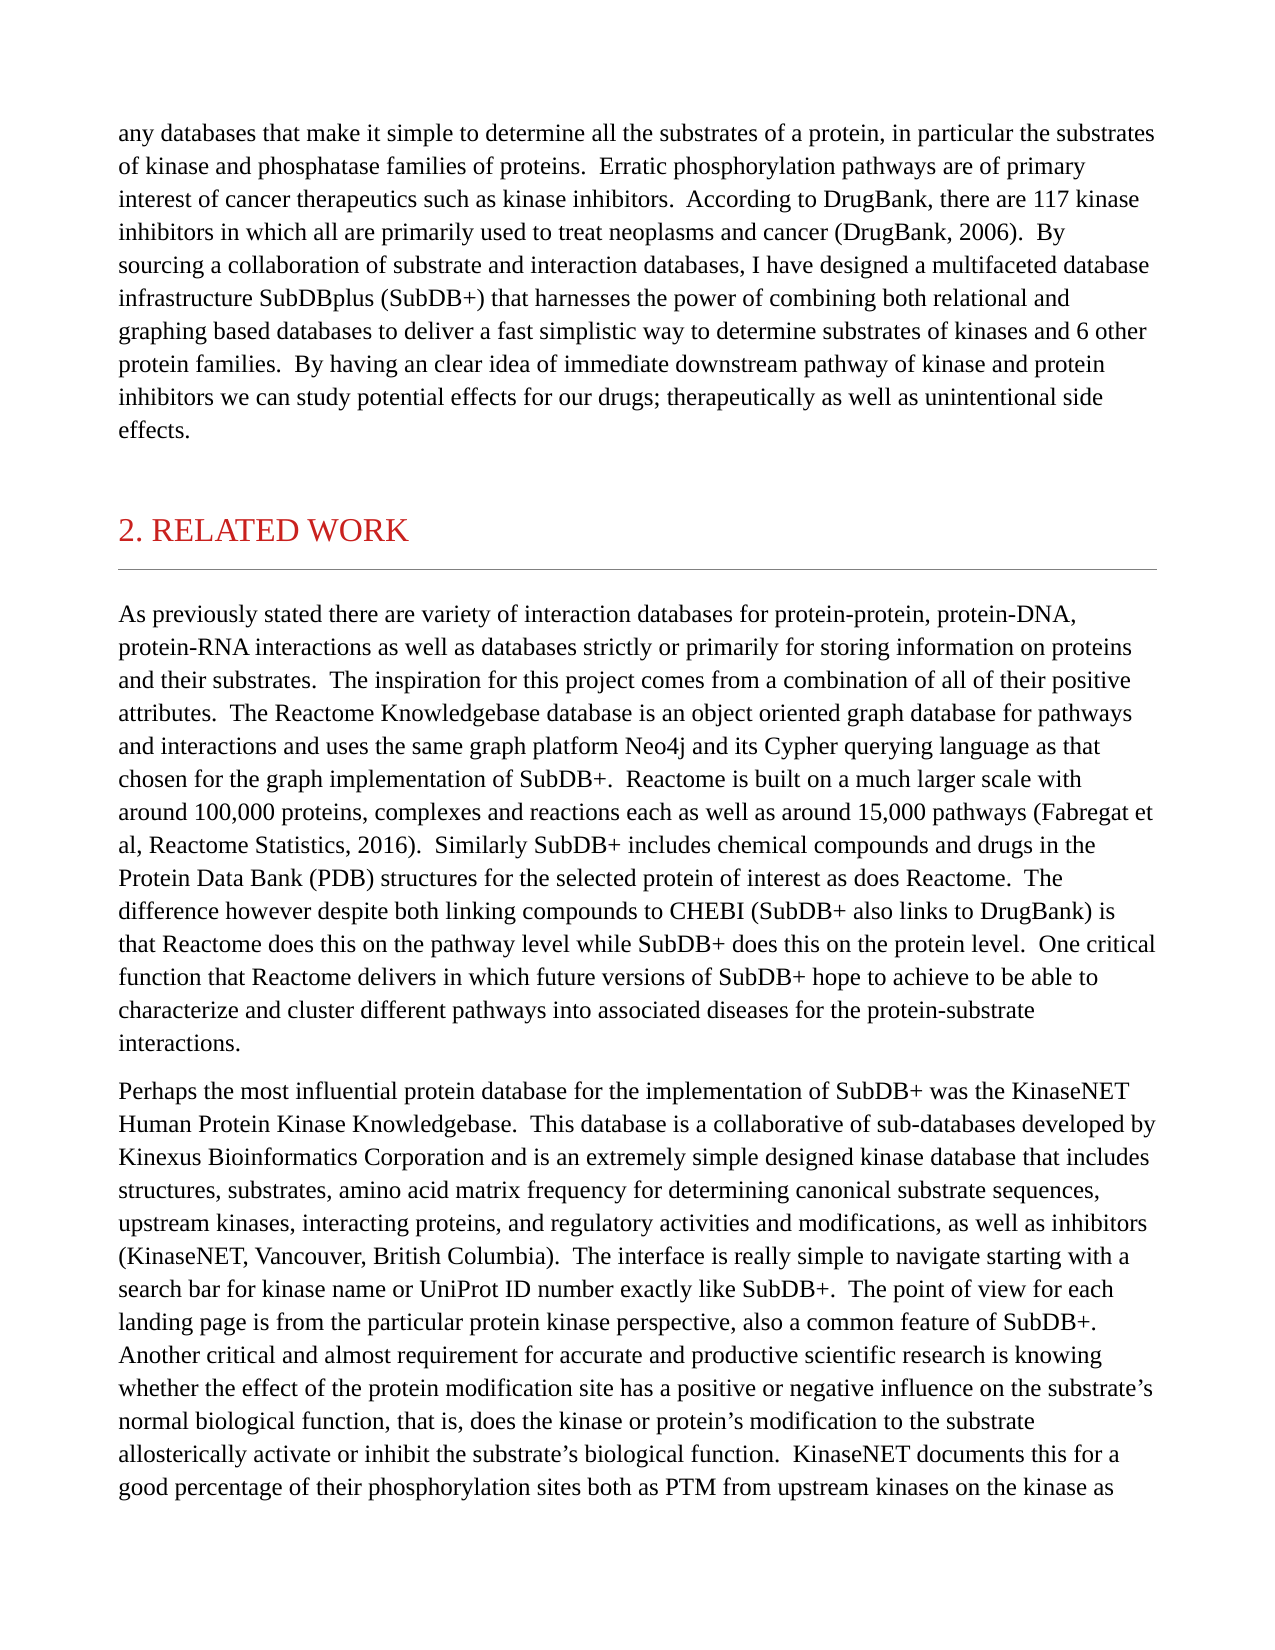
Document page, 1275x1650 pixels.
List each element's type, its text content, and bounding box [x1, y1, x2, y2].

text Perhaps the most influential protein database for the implementation of SubDB+ was the KinaseNET Human Protein Kinase Knowledgebase. This database is a collaborative of sub-databases developed by Kinexus Bioinformatics Corporation and is an extremely simple designed kinase database that includes structures, substrates, amino acid matrix frequency for determining canonical substrate sequences, upstream kinases, interacting proteins, and regulatory activities and modifications, as well as inhibitors (KinaseNET, Vancouver, British Columbia). The interface is really simple to navigate starting with a search bar for kinase name or UniProt ID number exactly like SubDB+. The point of view for each landing page is from the particular protein kinase perspective, also a common feature of SubDB+. Another critical and almost requirement for accurate and productive scientific research is knowing whether the effect of the protein modification site has a positive or negative influence on the substrate’s normal biological function, that is, does the kinase or protein’s modification to the substrate allosterically activate or inhibit the substrate’s biological function. KinaseNET documents this for a good percentage of their phosphorylation sites both as PTM from upstream kinases on the kinase as [118, 1076, 1157, 1501]
text any databases that make it simple to determine all the substrates of a protein, in particular the substrates of kinase and phosphatase families of proteins. Erratic phosphorylation pathways are of primary interest of cancer therapeutics such as kinase inhibitors. According to DrugBank, there are 117 kinase inhibitors in which all are primarily used to treat neoplasms and cancer (DrugBank, 2006). By sourcing a collaboration of substrate and interaction databases, I have designed a multifaceted database infrastructure SubDBplus (SubDB+) that harnesses the power of combining both relational and graphing based databases to deliver a fast simplistic way to determine substrates of kinases and 6 other protein families. By having an clear idea of immediate downstream pathway of kinase and protein inhibitors we can study potential effects for our drugs; therapeutically as well as unintentional side effects. [118, 118, 1157, 444]
text As previously stated there are variety of interaction databases for protein-protein, protein-DNA, protein-RNA interactions as well as databases strictly or primarily for storing information on proteins and their substrates. The inspiration for this project comes from a combination of all of their positive attributes. The Reactome Knowledgebase database is an object oriented graph database for pathways and interactions and uses the same graph platform Neo4j and its Cypher querying language as that chosen for the graph implementation of SubDB+. Reactome is built on a much larger scale with around 100,000 proteins, complexes and reactions each as well as around 15,000 pathways (Fabregat et al, Reactome Statistics, 2016). Similarly SubDB+ includes chemical compounds and drugs in the Protein Data Bank (PDB) structures for the selected protein of interest as does Reactome. The difference however despite both linking compounds to CHEBI (SubDB+ also links to DrugBank) is that Reactome does this on the pathway level while SubDB+ does this on the protein level. One critical function that Reactome delivers in which future versions of SubDB+ hope to achieve to be able to characterize and cluster different pathways into associated diseases for the protein-substrate interactions. [118, 599, 1157, 1057]
text 2. RELATED WORK [118, 511, 1157, 549]
